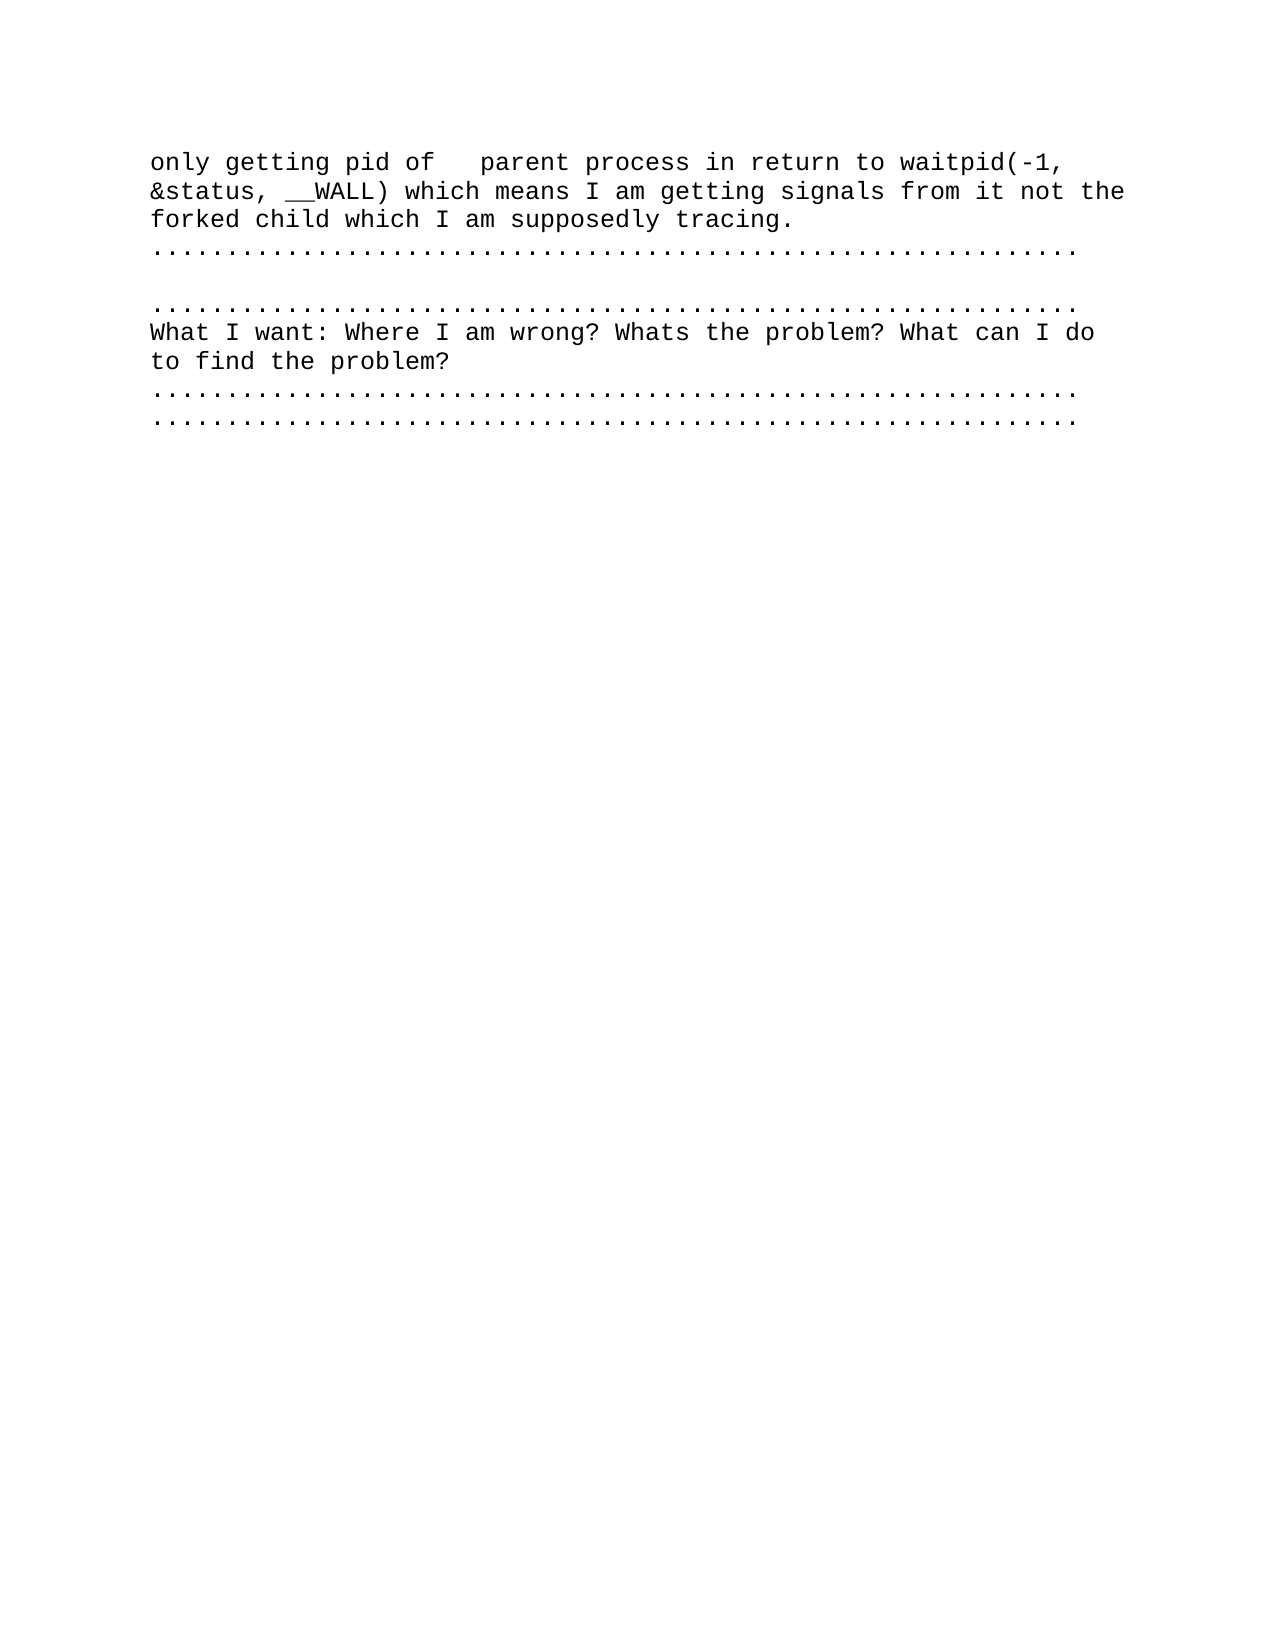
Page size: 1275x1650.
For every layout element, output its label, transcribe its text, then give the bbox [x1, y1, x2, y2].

text .............................................................. [150, 292, 1125, 320]
text .............................................................. [150, 235, 1125, 263]
text .............................................................. [150, 377, 1125, 405]
text What I want: Where I am wrong? Whats the problem? What can I do to find the problem? [150, 320, 1125, 377]
text .............................................................. [150, 405, 1125, 433]
text only getting pid of parent process in return to waitpid(-1, &status, __WALL) which means I am getting signals from it not the forked child which I am supposedly tracing. [150, 150, 1125, 235]
